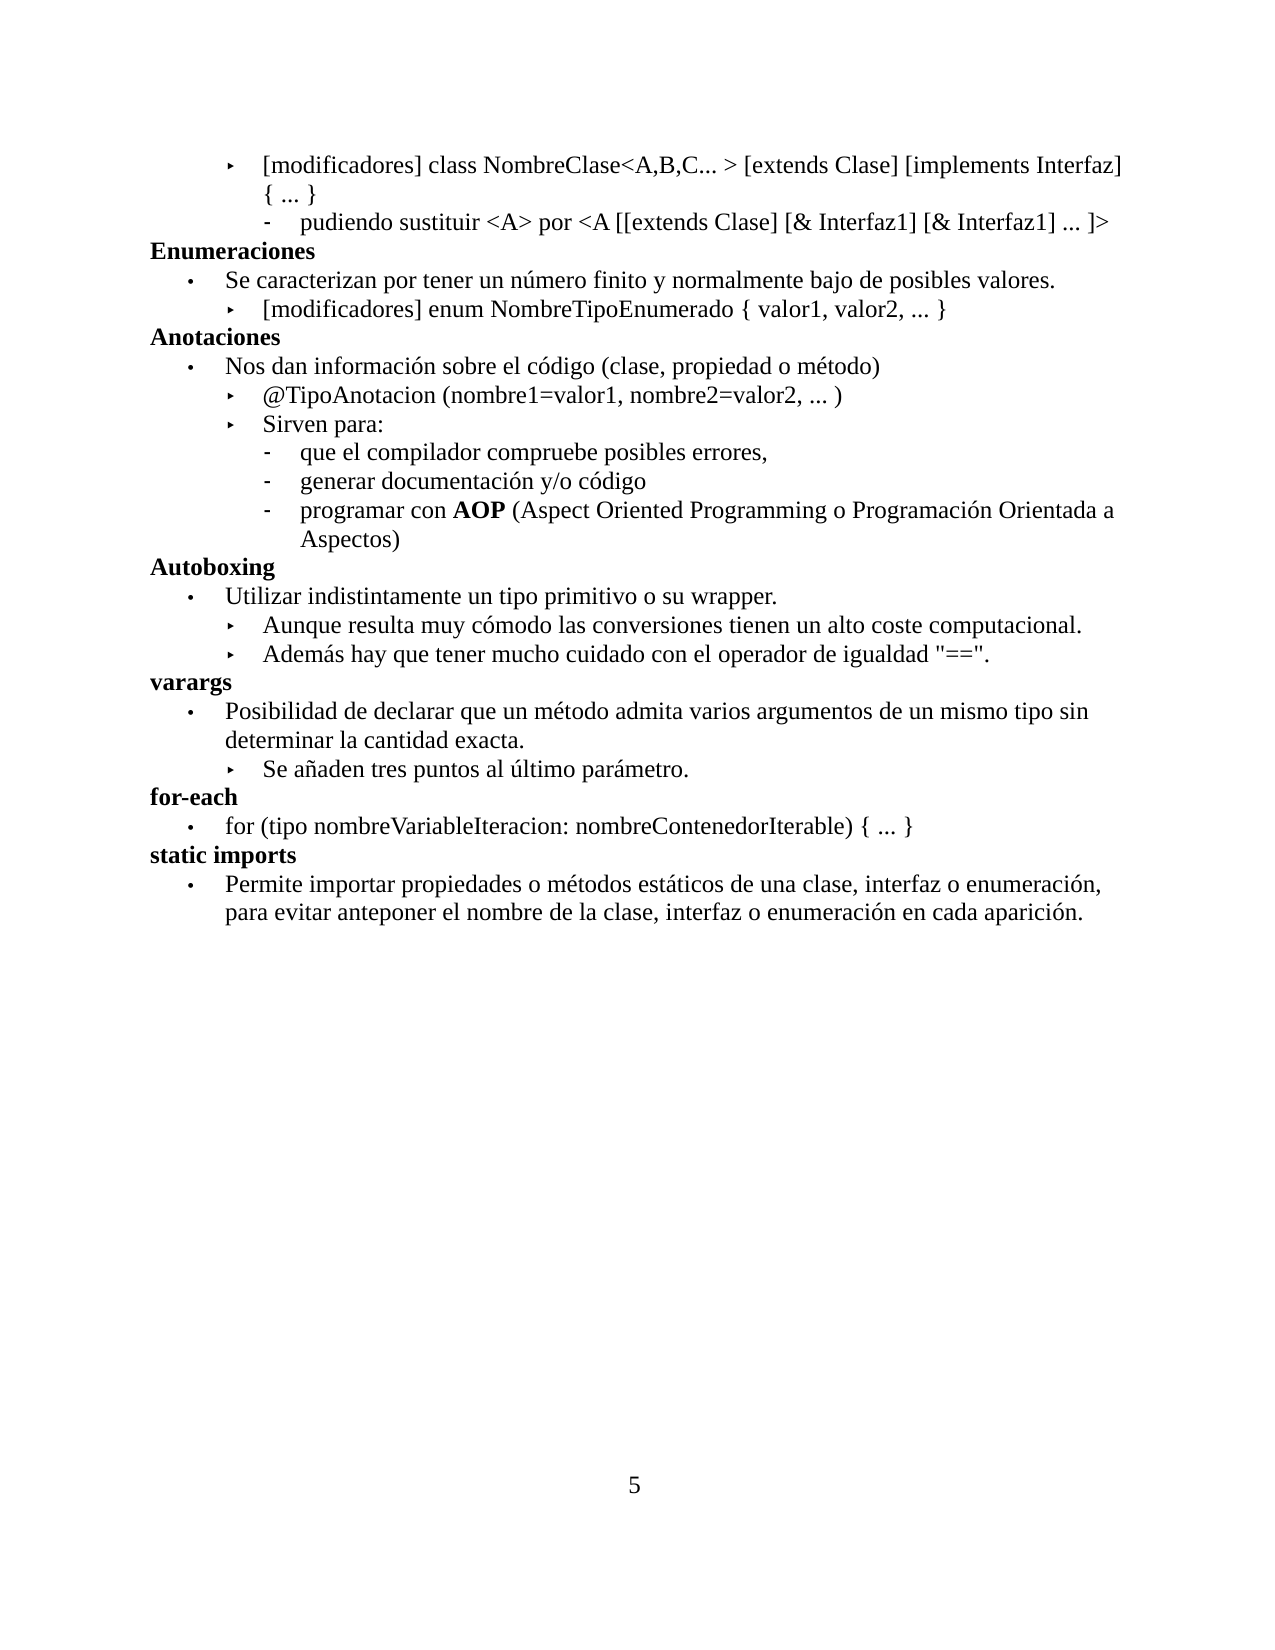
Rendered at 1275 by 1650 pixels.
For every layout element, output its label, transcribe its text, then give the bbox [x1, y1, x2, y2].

text varargs [150, 667, 1125, 696]
list [modificadores] enum NombreTipoEnumerado { valor1, valor2, ... } [225, 294, 1125, 322]
list Nos dan información sobre el código (clase, propiedad o método) [187, 351, 1125, 380]
list [modificadores] class NombreClase<A,B,C... > [extends Clase] [implements Interfaz] { ... } [225, 150, 1125, 207]
list for (tipo nombreVariableIteracion: nombreContenedorIterable) { ... } [187, 811, 1125, 840]
list Posibilidad de declarar que un método admita varios argumentos de un mismo tipo sin determinar la cantidad exacta. [187, 696, 1125, 754]
text Anotaciones [150, 322, 1125, 351]
list Se añaden tres puntos al último parámetro. [225, 754, 1125, 782]
text Autoboxing [150, 552, 1125, 581]
list pudiendo sustituir <A> por <A [[extends Clase] [& Interfaz1] [& Interfaz1] ... ]> [262, 207, 1125, 236]
text for-each [150, 782, 1125, 811]
list programar con AOP (Aspect Oriented Programming o Programación Orientada a Aspectos) [262, 495, 1125, 552]
list Permite importar propiedades o métodos estáticos de una clase, interfaz o enumeración, para evitar anteponer el nombre de la clase, interfaz o enumeración en cada aparición. [187, 869, 1125, 926]
list Sirven para: [225, 409, 1125, 437]
list generar documentación y/o código [262, 466, 1125, 495]
text static imports [150, 840, 1125, 869]
list Se caracterizan por tener un número finito y normalmente bajo de posibles valores. [187, 265, 1125, 294]
list Además hay que tener mucho cuidado con el operador de igualdad "==". [225, 639, 1125, 667]
list que el compilador compruebe posibles errores, [262, 437, 1125, 466]
text Enumeraciones [150, 236, 1125, 265]
list Utilizar indistintamente un tipo primitivo o su wrapper. [187, 581, 1125, 610]
list Aunque resulta muy cómodo las conversiones tienen un alto coste computacional. [225, 610, 1125, 639]
list @TipoAnotacion (nombre1=valor1, nombre2=valor2, ... ) [225, 380, 1125, 409]
